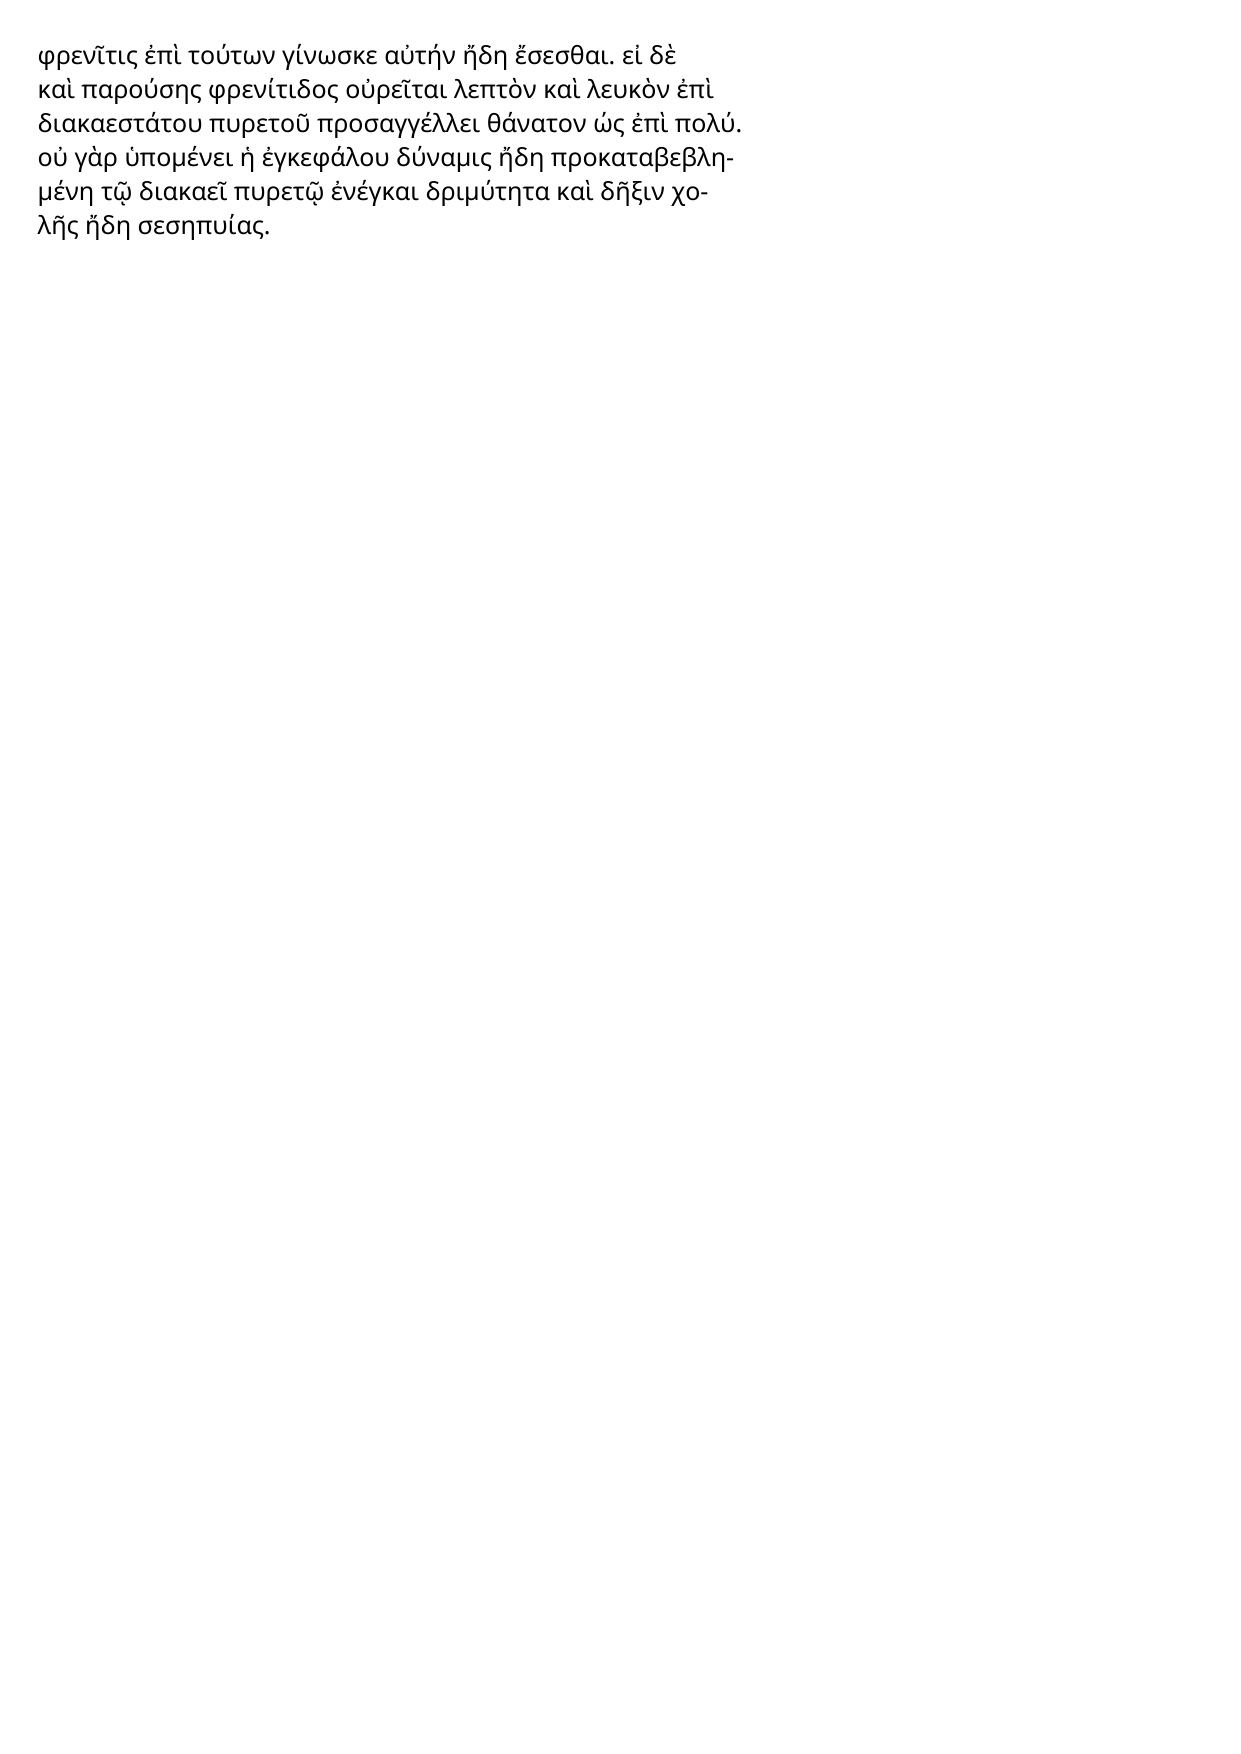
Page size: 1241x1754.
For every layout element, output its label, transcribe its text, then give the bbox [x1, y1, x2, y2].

text φρενῖτις ἐπὶ τούτων γίνωσκε αὐτήν ἤδη ἔσεσθαι. εἰ δὲ καὶ παρούσης φρενίτιδος οὐρεῖται λεπτὸν καὶ λευκὸν ἐπὶ διακαεστάτου πυρετοῦ προσαγγέλλει θάνατον ώς ἐπὶ πολύ. οὐ γὰρ ὑπομένει ἡ ἐγκεφάλου δύναμις ἤδη προκαταβεβλη- μένη τῷ διακαεῖ πυρετῷ ἐνέγκαι δριμύτητα καὶ δῆξιν χο- λῆς ἤδη σεσηπυίας. [37, 37, 1203, 242]
